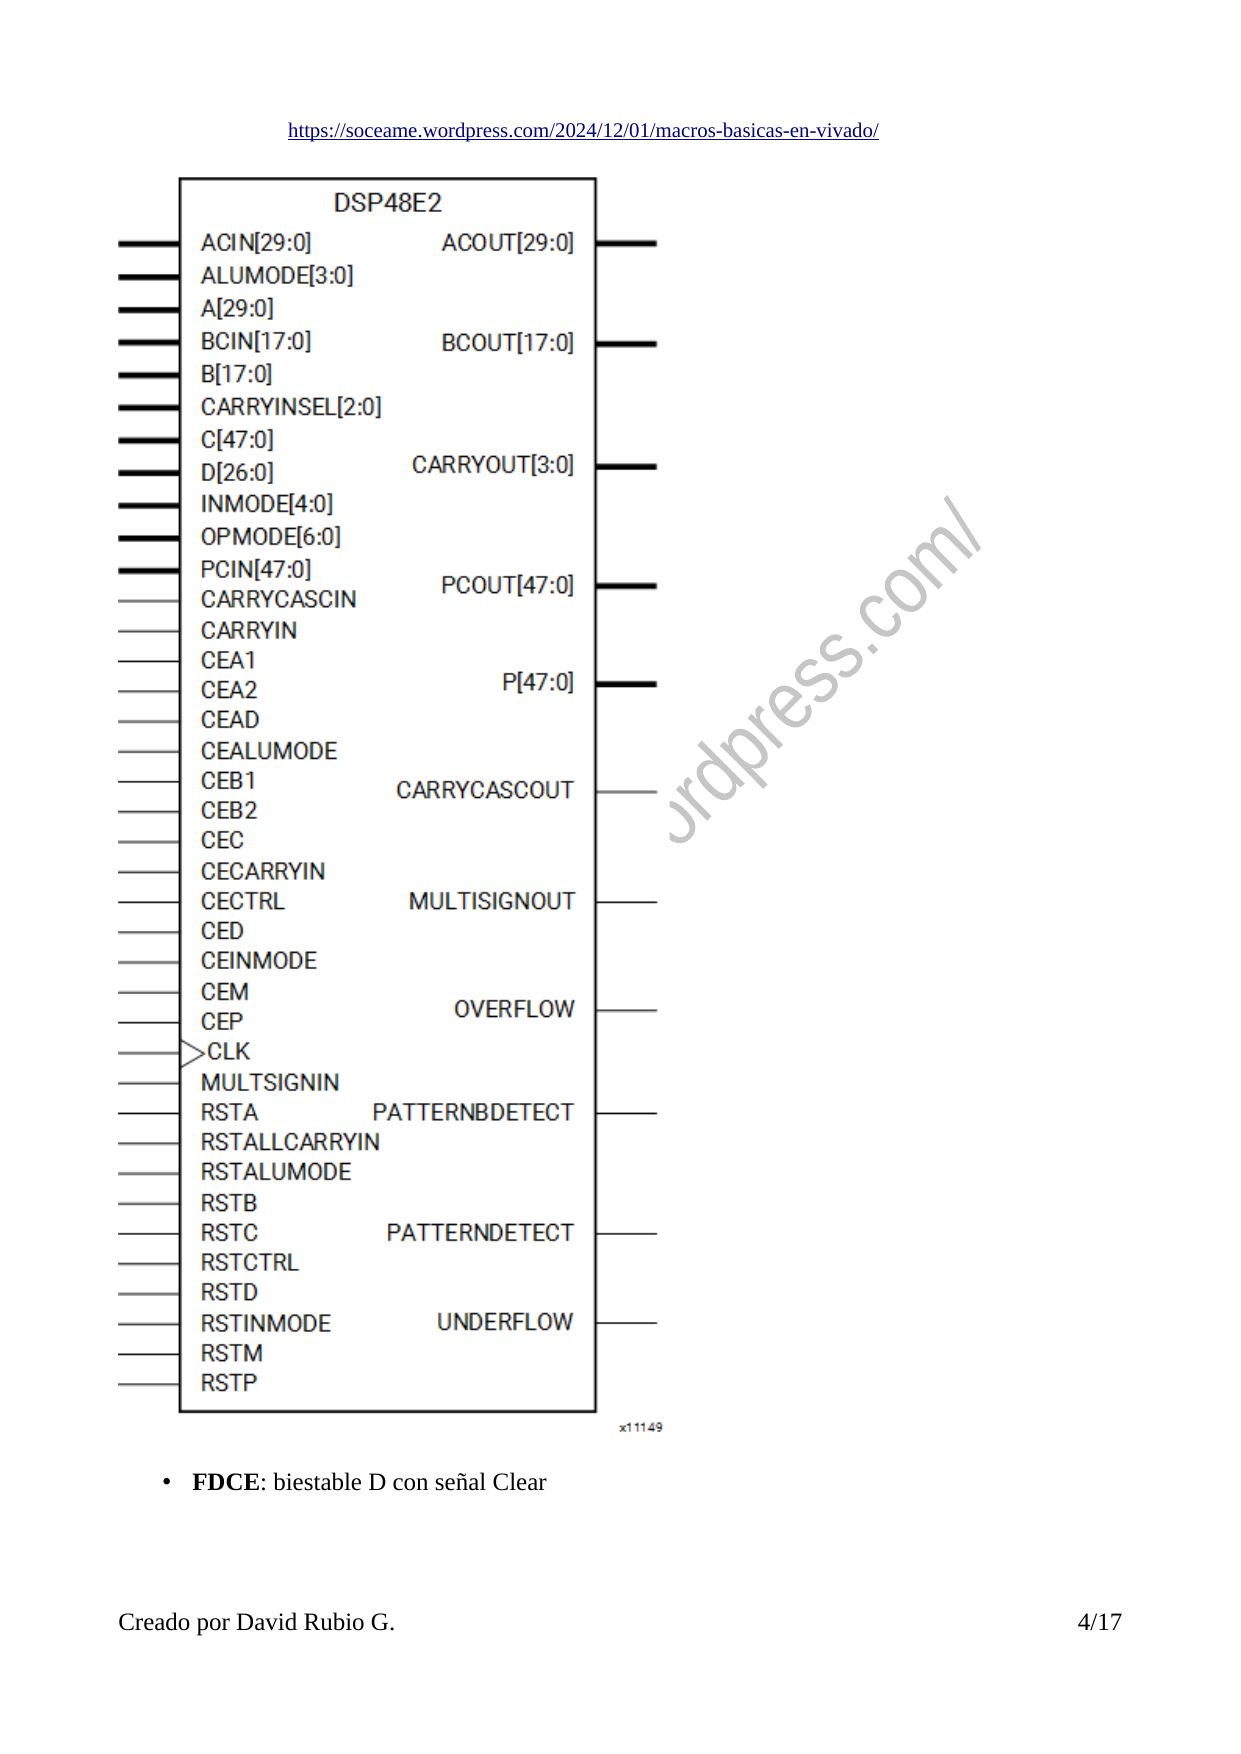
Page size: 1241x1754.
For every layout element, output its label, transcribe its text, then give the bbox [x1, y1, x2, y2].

list FDCE: biestable D con señal Clear [162, 1467, 1122, 1496]
picture [118, 177, 670, 1443]
